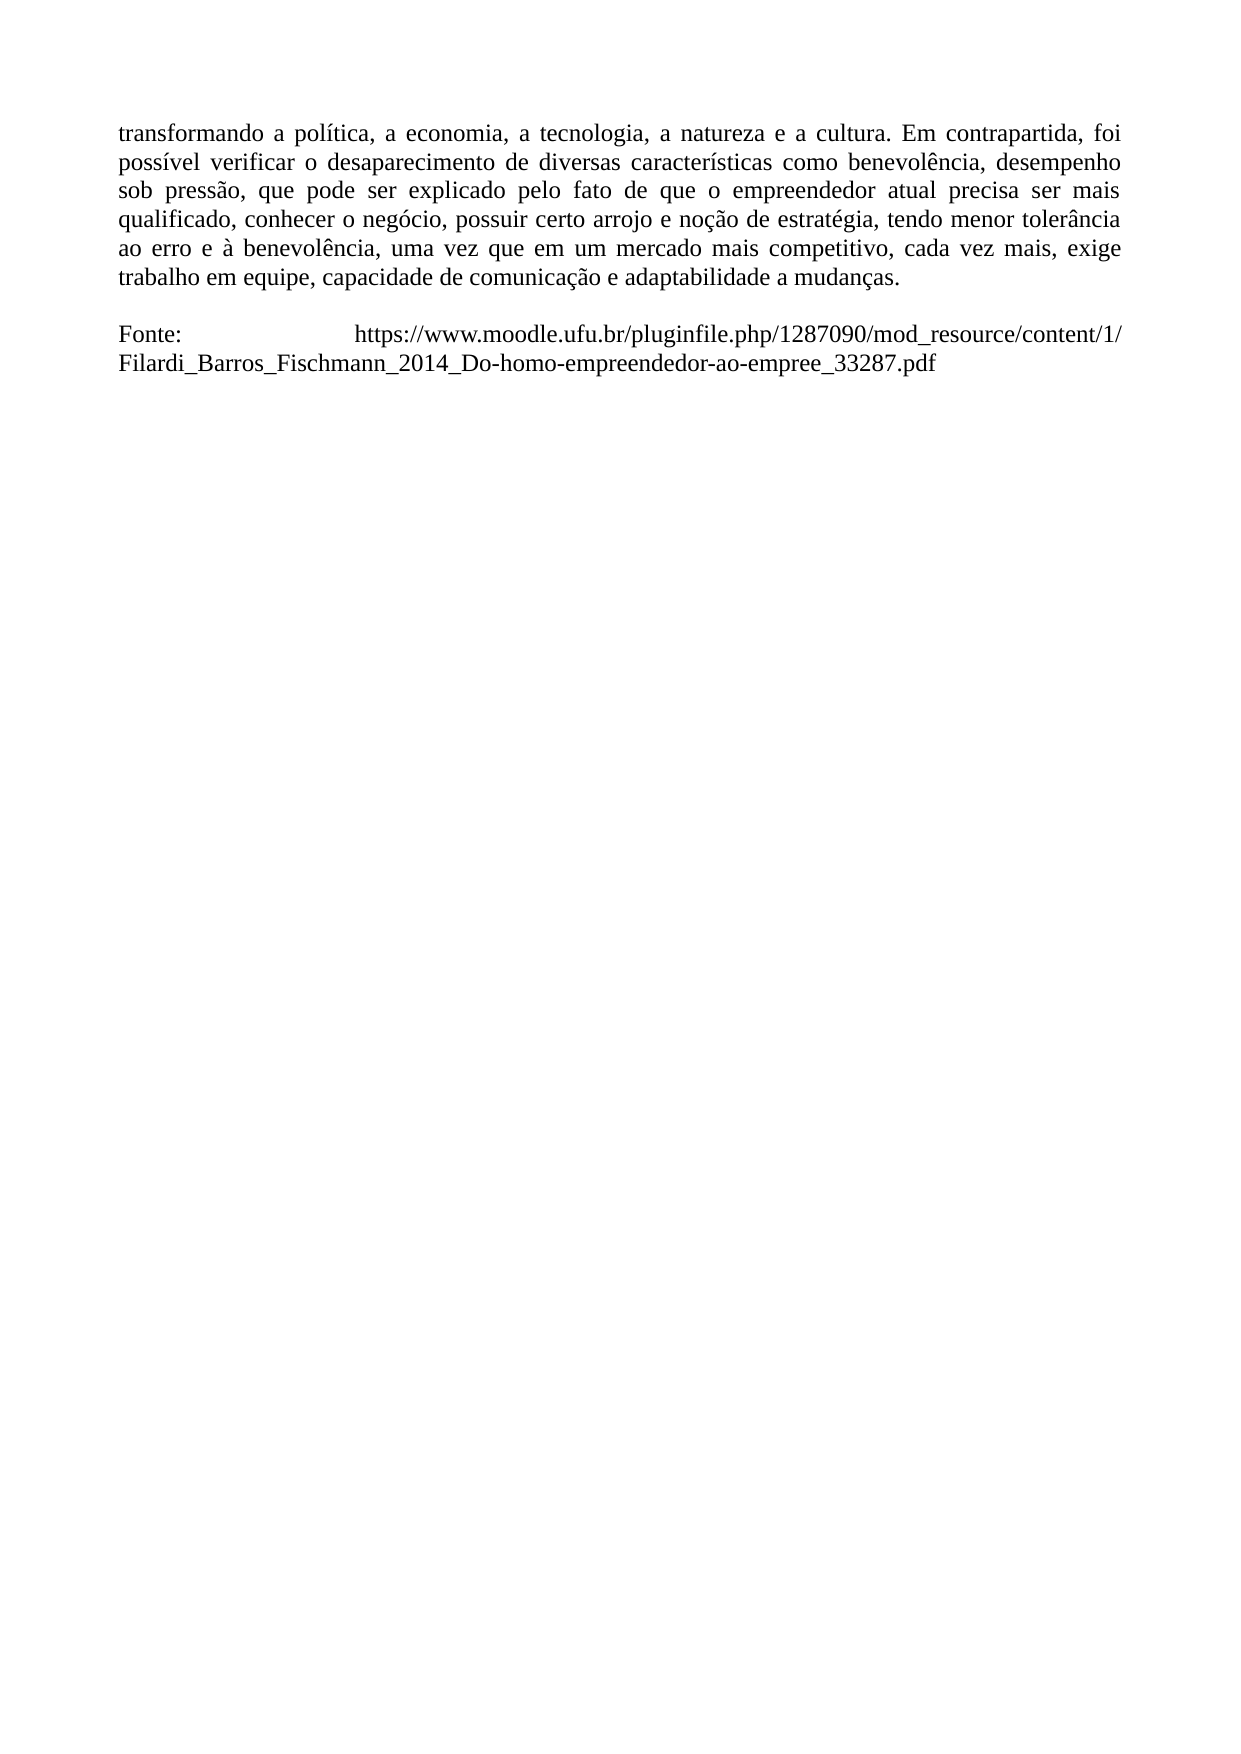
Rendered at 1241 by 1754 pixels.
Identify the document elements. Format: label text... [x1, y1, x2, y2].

text transformando a política, a economia, a tecnologia, a natureza e a cultura. Em contrapartida, foi possível verificar o desaparecimento de diversas características como benevolência, desempenho sob pressão, que pode ser explicado pelo fato de que o empreendedor atual precisa ser mais qualificado, conhecer o negócio, possuir certo arrojo e noção de estratégia, tendo menor tolerância ao erro e à benevolência, uma vez que em um mercado mais competitivo, cada vez mais, exige trabalho em equipe, capacidade de comunicação e adaptabilidade a mudanças. [118, 118, 1122, 291]
text Fonte: https://www.moodle.ufu.br/pluginfile.php/1287090/mod_resource/content/1/Filardi_Barros_Fischmann_2014_Do-homo-empreendedor-ao-empree_33287.pdf [118, 319, 1122, 377]
